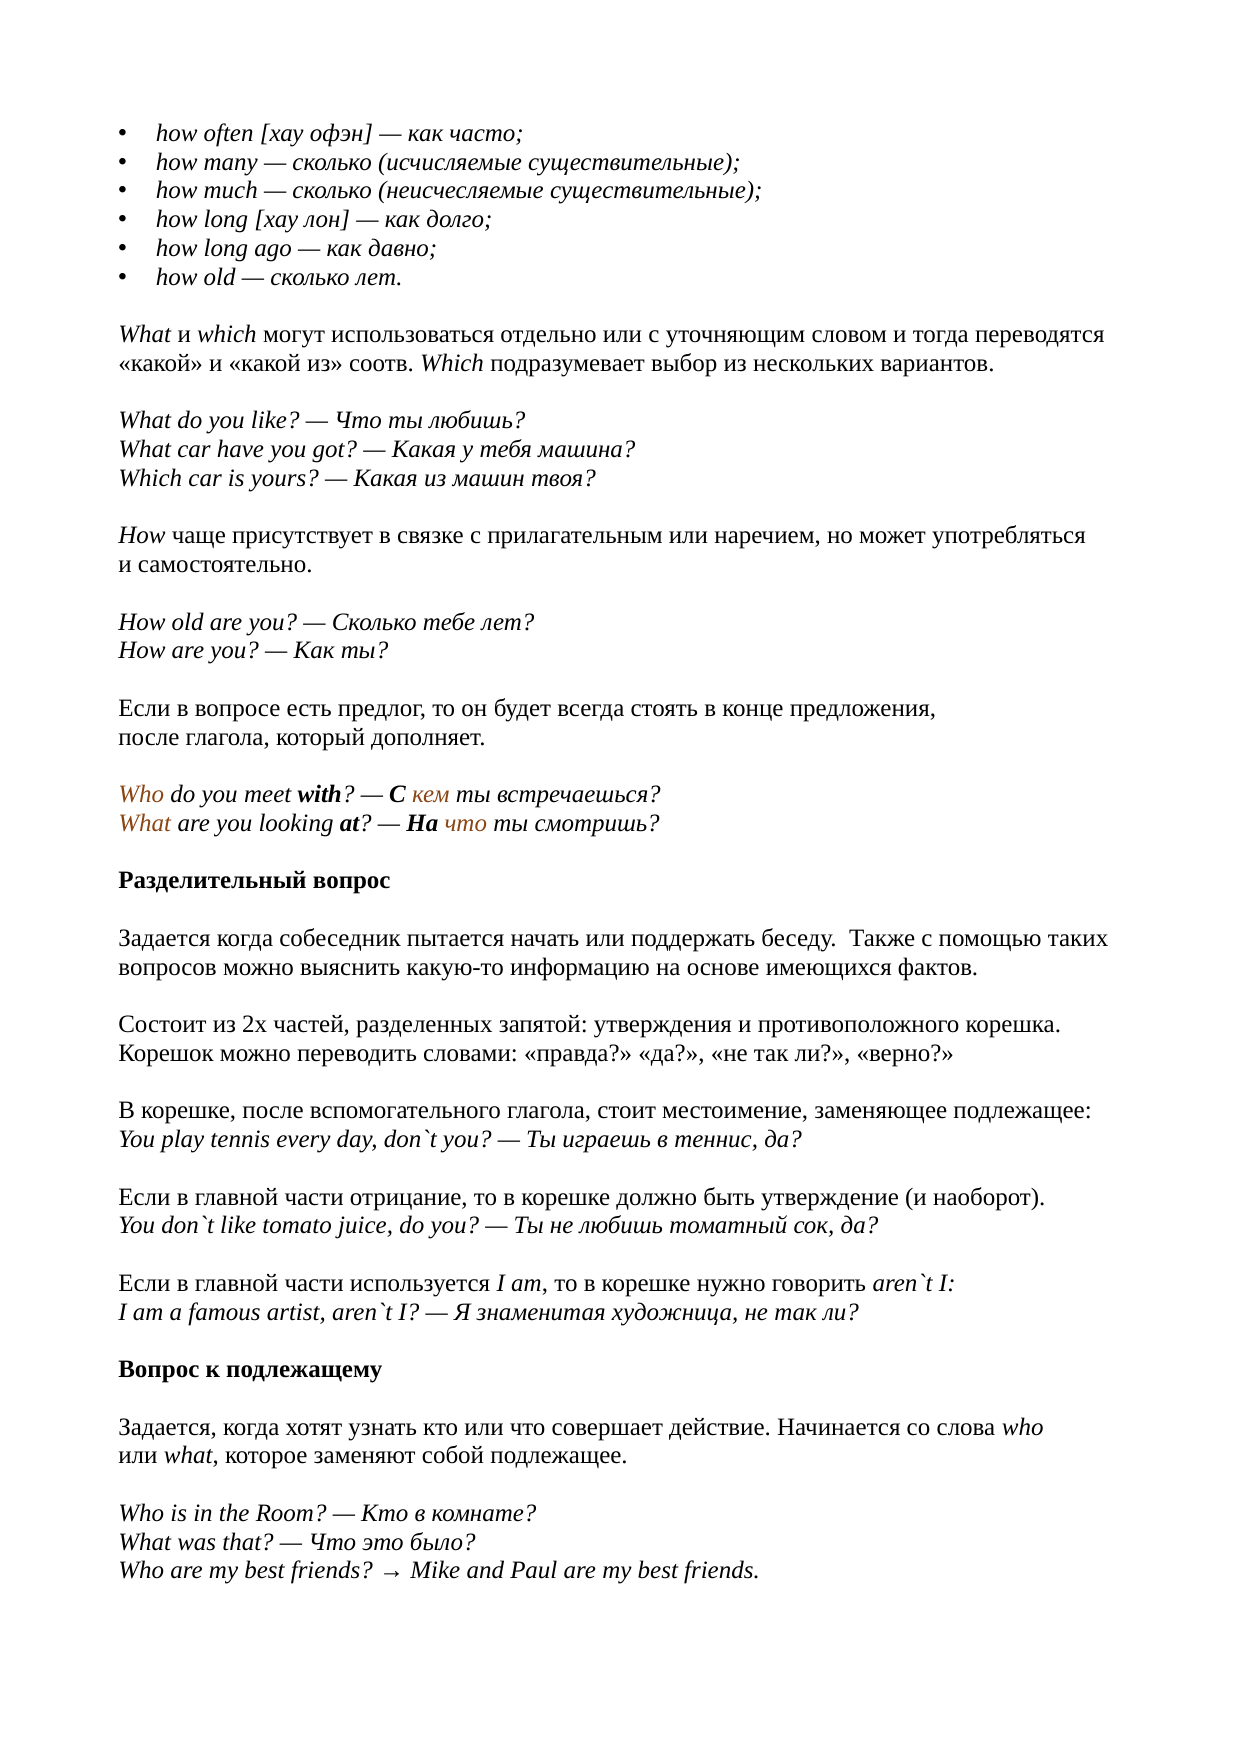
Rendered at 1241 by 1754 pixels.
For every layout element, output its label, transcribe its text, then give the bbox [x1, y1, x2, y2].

text What и which могут использоваться отдельно или с уточняющим словом и тогда переводятся «какой» и «какой из» соотв. Which подразумевает выбор из нескольких вариантов. [118, 319, 1122, 377]
text You play tennis every day, don`t you? — Ты играешь в теннис, да? [118, 1124, 1122, 1153]
list how long [хау лон] — как долго; [118, 204, 1122, 233]
text Вопрос к подлежащему [118, 1354, 1122, 1383]
text Which car is yours? — Какая из машин твоя? [118, 463, 1122, 492]
text В корешке, после вспомогательного глагола, стоит местоимение, заменяющее подлежащее: [118, 1096, 1122, 1124]
text How чаще присутствует в связке с прилагательным или наречием, но может употребляться [118, 521, 1122, 549]
text Если в главной части используется I am, то в корешке нужно говорить aren`t I: [118, 1268, 1122, 1297]
text I am a famous artist, aren`t I? — Я знаменитая художница, не так ли? [118, 1297, 1122, 1326]
text Who do you meet with? — С кем ты встречаешься? [118, 779, 1122, 808]
text How are you? — Как ты? [118, 636, 1122, 664]
text Задается когда собеседник пытается начать или поддержать беседу. Также с помощью таких вопросов можно выяснить какую-то информацию на основе имеющихся фактов. [118, 923, 1122, 981]
text Задается, когда хотят узнать кто или что совершает действие. Начинается со слова who [118, 1412, 1122, 1441]
list how often [хау офэн] — как часто; [118, 118, 1122, 147]
text Состоит из 2х частей, разделенных запятой: утверждения и противоположного корешка. [118, 1009, 1122, 1038]
list how much — сколько (неисчесляемые существительные); [118, 176, 1122, 204]
text What are you looking at? — На что ты смотришь? [118, 808, 1122, 837]
text What car have you got? — Какая у тебя машина? [118, 434, 1122, 463]
text после глагола, который дополняет. [118, 722, 1122, 751]
text Who are my best friends? → Mike and Paul are my best friends. [118, 1556, 1122, 1584]
text Если в вопросе есть предлог, то он будет всегда стоять в конце предложения, [118, 693, 1122, 722]
text Разделительный вопрос [118, 866, 1122, 894]
text или what, которое заменяют собой подлежащее. [118, 1441, 1122, 1469]
text What was that? — Что это было? [118, 1527, 1122, 1556]
text What do you like? — Что ты любишь? [118, 406, 1122, 434]
text Если в главной части отрицание, то в корешке должно быть утверждение (и наоборот). [118, 1182, 1122, 1211]
text You don`t like tomato juice, do you? — Ты не любишь томатный сок, да? [118, 1211, 1122, 1239]
list how old — сколько лет. [118, 262, 1122, 291]
text How old are you? — Сколько тебе лет? [118, 607, 1122, 636]
text Корешок можно переводить словами: «правда?» «да?», «не так ли?», «верно?» [118, 1038, 1122, 1067]
text и самостоятельно. [118, 549, 1122, 578]
text Who is in the Room? — Кто в комнате? [118, 1498, 1122, 1527]
list how many — сколько (исчисляемые существительные); [118, 147, 1122, 176]
list how long ago — как давно; [118, 233, 1122, 262]
